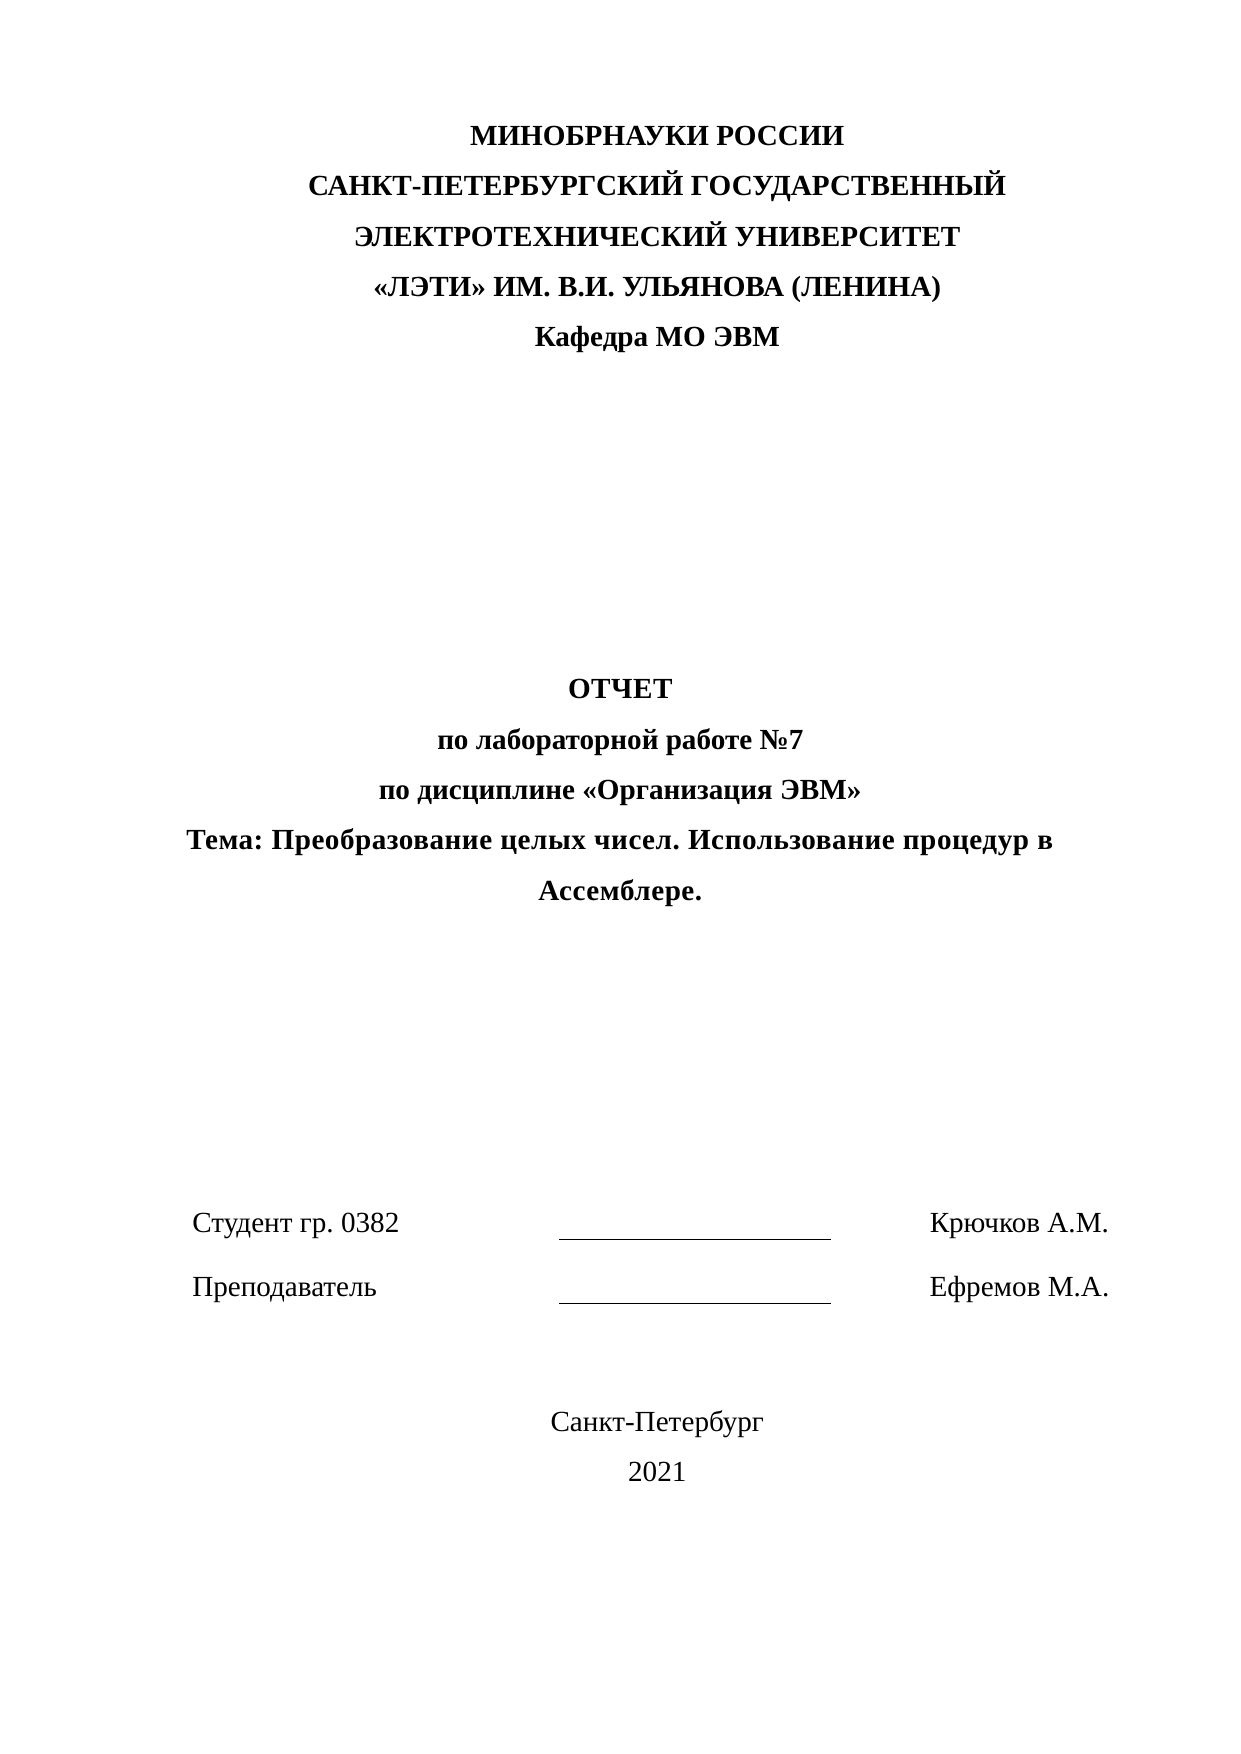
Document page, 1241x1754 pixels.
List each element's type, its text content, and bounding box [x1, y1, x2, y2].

text Санкт-Петербург [118, 1404, 1122, 1438]
text электротехнический университет [118, 219, 1122, 252]
table_cell [559, 1240, 831, 1303]
text 2021 [118, 1454, 1122, 1488]
text отчет [118, 672, 1122, 705]
text МИНОБРНАУКИ РОССИИ [118, 118, 1122, 152]
table_header Крючков А.М. [831, 1175, 1133, 1239]
text «ЛЭТИ» им. В.И. Ульянова (Ленина) [118, 269, 1122, 303]
table_header Студент гр. 0382 [107, 1175, 559, 1239]
text по дисциплине «Организация ЭВМ» [118, 772, 1122, 806]
text Тема: Преобразование целых чисел. Использование процедур в Ассемблере. [118, 822, 1122, 906]
text по лабораторной работе №7 [118, 722, 1122, 755]
text Кафедра МО ЭВМ [118, 319, 1122, 353]
text Санкт-Петербургский государственный [118, 168, 1122, 202]
table_header [559, 1175, 831, 1239]
table_cell Преподаватель [107, 1239, 559, 1303]
table_cell Ефремов М.А. [831, 1239, 1133, 1303]
